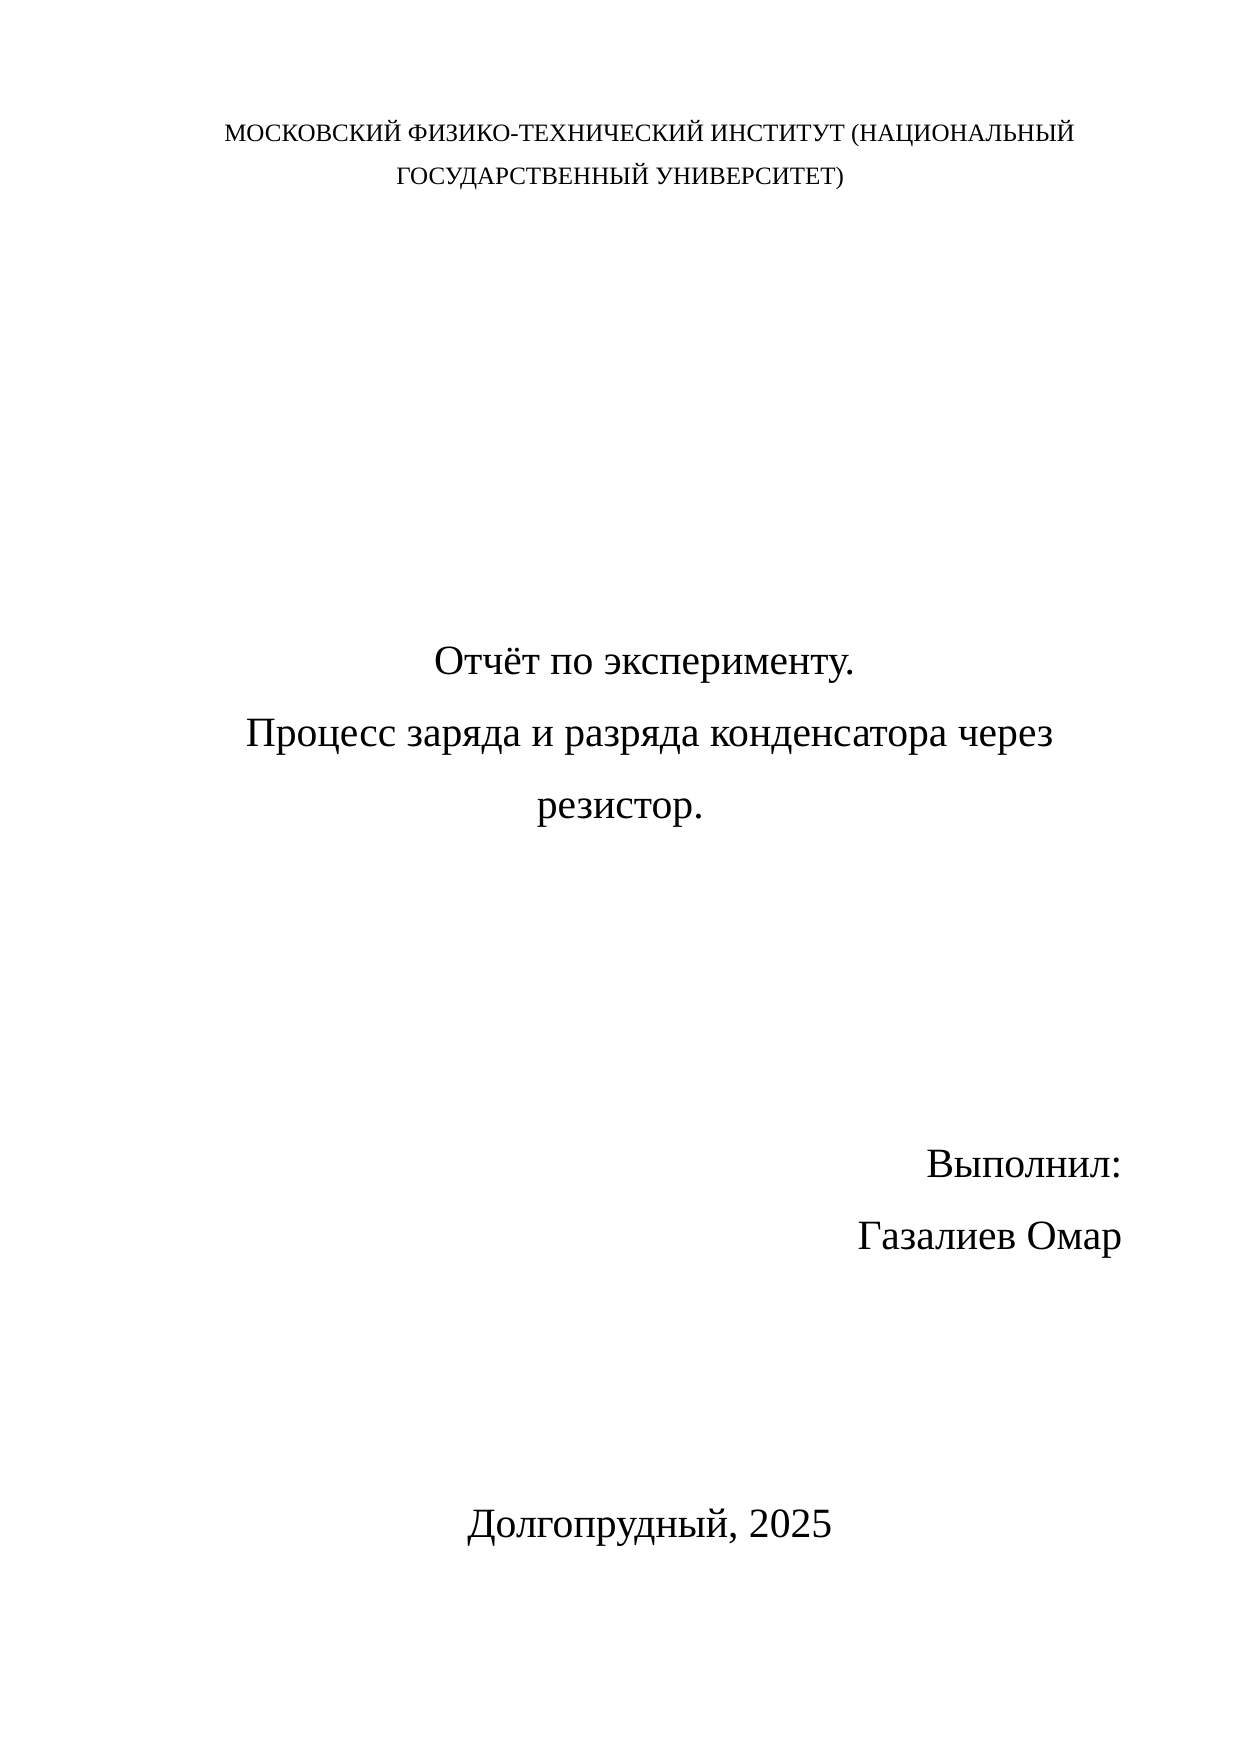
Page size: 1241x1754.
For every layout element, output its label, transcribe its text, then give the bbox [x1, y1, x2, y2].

text Долгопрудный, 2025 [118, 1498, 1122, 1546]
text Процесс заряда и разряда конденсатора через резистор. [118, 707, 1122, 827]
text МОСКОВСКИЙ ФИЗИКО-ТЕХНИЧЕСКИЙ ИНСТИТУТ (НАЦИОНАЛЬНЫЙ ГОСУДАРСТВЕННЫЙ УНИВЕРСИТЕТ) [118, 118, 1122, 190]
text Выполнил: [118, 1139, 1122, 1187]
text Газалиев Омар [118, 1211, 1122, 1258]
text Отчёт по эксперименту. [118, 636, 1122, 683]
